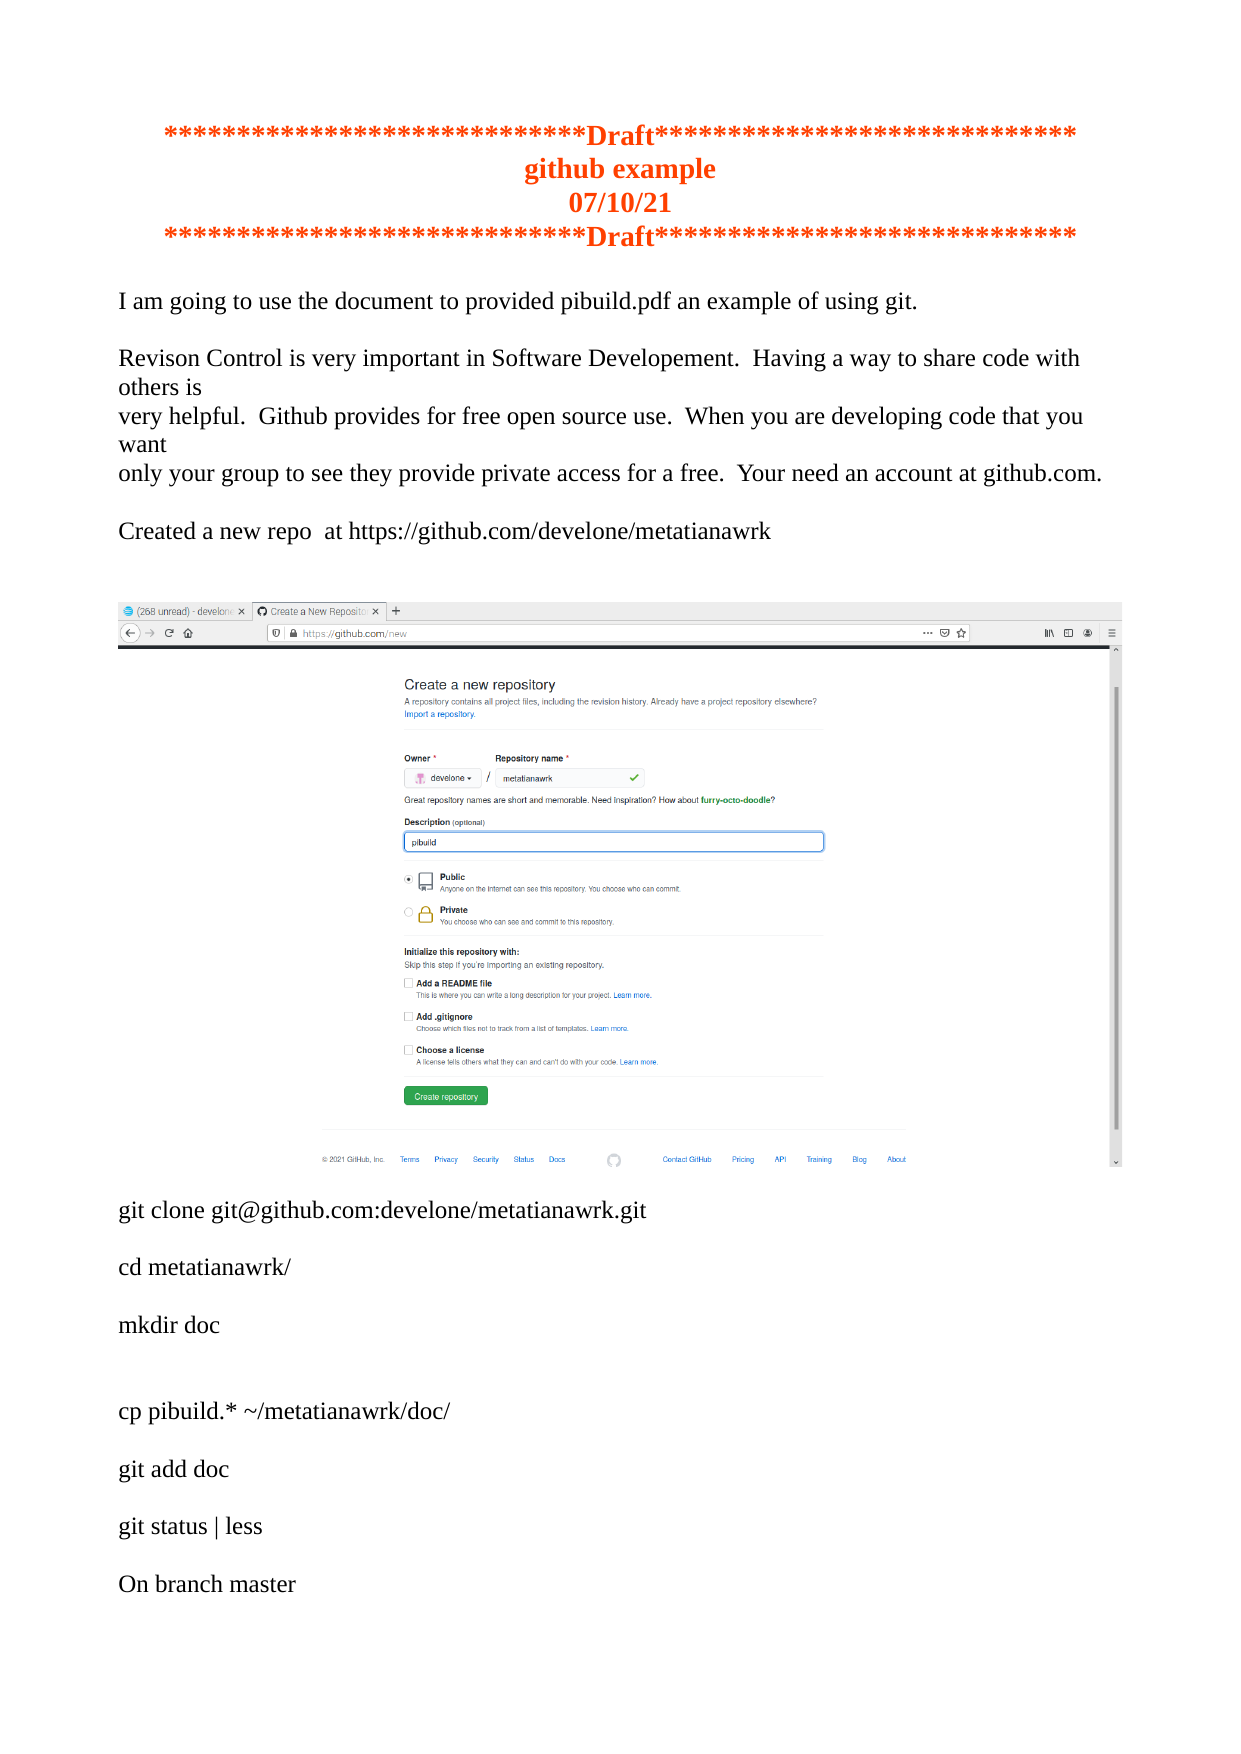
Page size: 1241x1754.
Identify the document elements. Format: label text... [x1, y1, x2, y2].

text Created a new repo at https://github.com/develone/metatianawrk [118, 516, 1122, 544]
text On branch master [118, 1569, 1122, 1597]
text mkdir doc [118, 1310, 1122, 1339]
text cd metatianawrk/ [118, 1252, 1122, 1281]
text git status | less [118, 1511, 1122, 1540]
text I am going to use the document to provided pibuild.pdf an example of using git. [118, 286, 1122, 314]
text *****************************Draft***************************** [118, 219, 1122, 252]
text 07/10/21 [118, 185, 1122, 219]
text cp pibuild.* ~/metatianawrk/doc/ [118, 1396, 1122, 1425]
text git clone git@github.com:develone/metatianawrk.git [118, 1195, 1122, 1224]
text github example [118, 152, 1122, 185]
text git add doc [118, 1454, 1122, 1482]
text very helpful. Github provides for free open source use. When you are developing code that you want [118, 401, 1122, 458]
picture [118, 602, 1123, 1167]
text Revison Control is very important in Software Developement. Having a way to share code with others is [118, 343, 1122, 401]
text only your group to see they provide private access for a free. Your need an account at github.com. [118, 458, 1122, 487]
text *****************************Draft***************************** [118, 118, 1122, 152]
